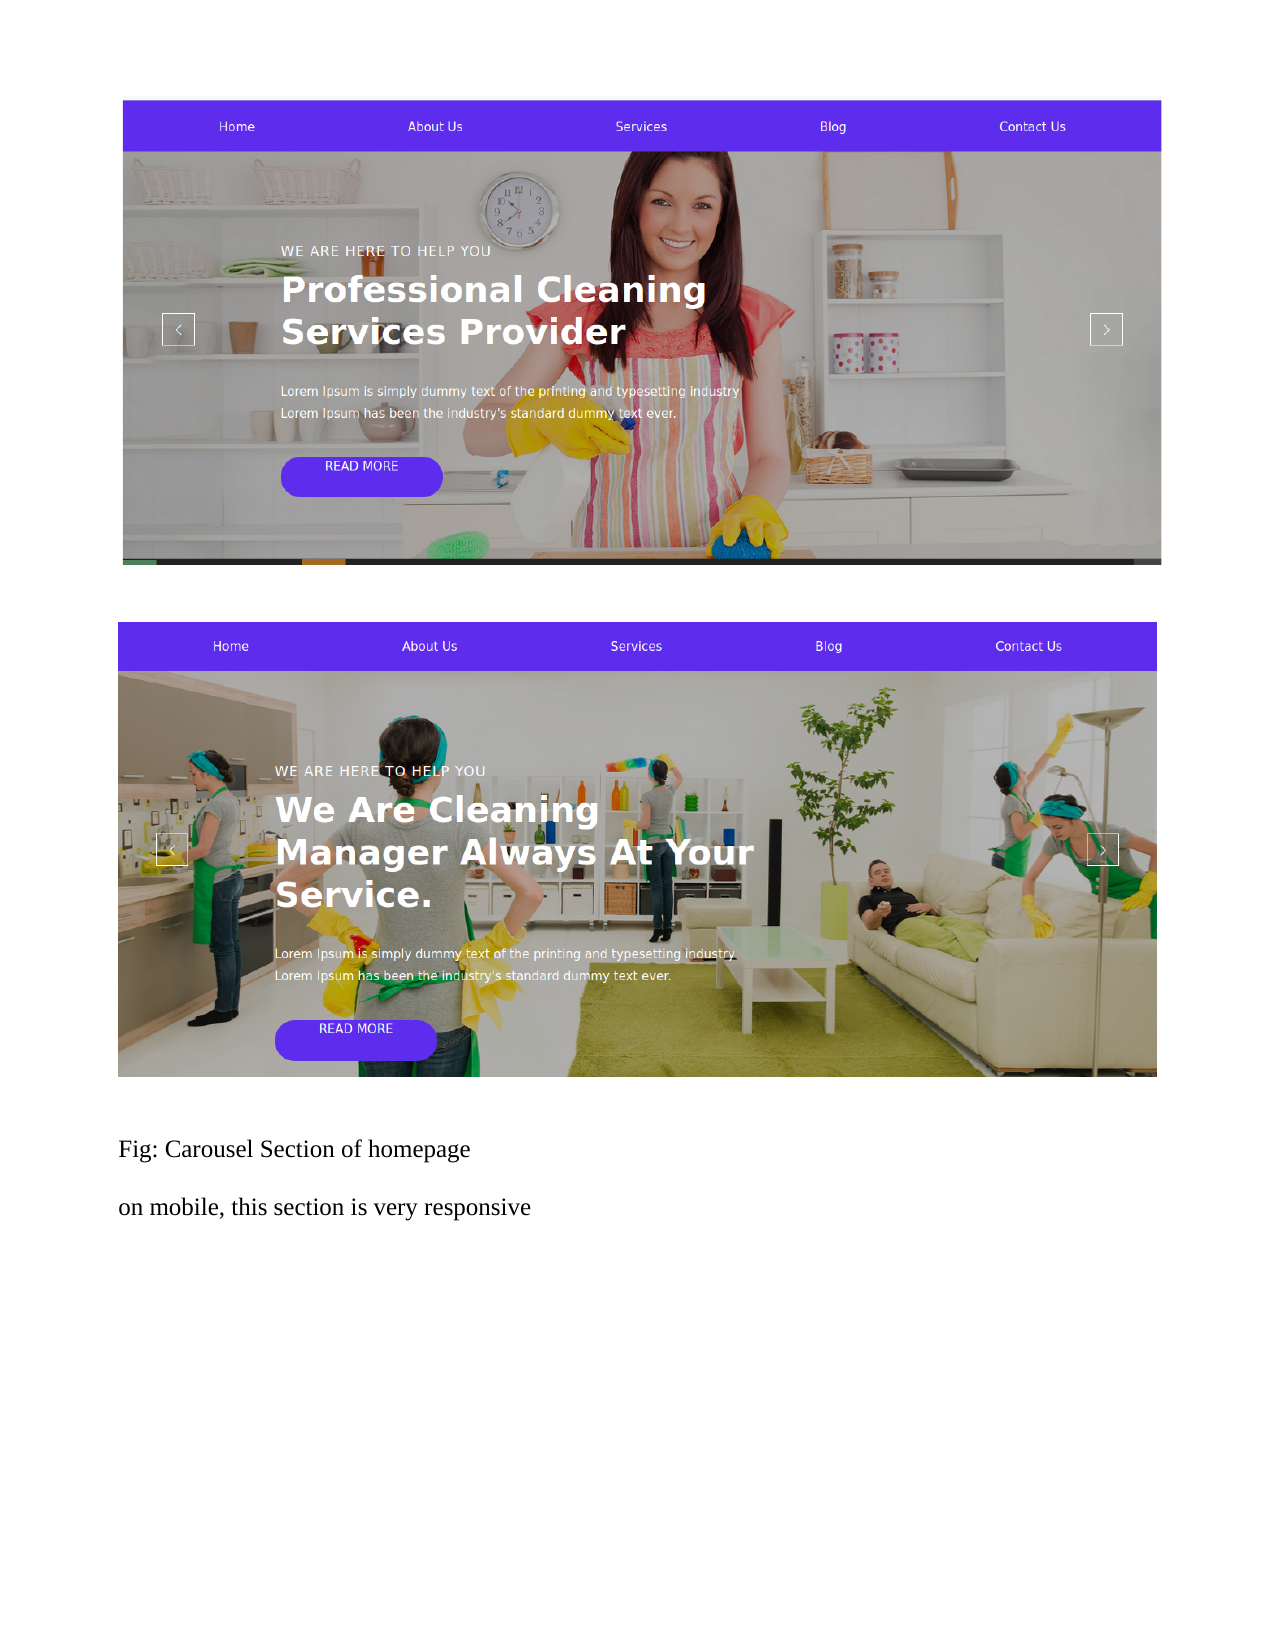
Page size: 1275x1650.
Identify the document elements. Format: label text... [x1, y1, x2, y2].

text on mobile, this section is very responsive [118, 1192, 1157, 1220]
text Fig: Carousel Section of homepage [118, 1134, 1157, 1163]
picture [118, 622, 1157, 1077]
picture [122, 96, 1162, 565]
